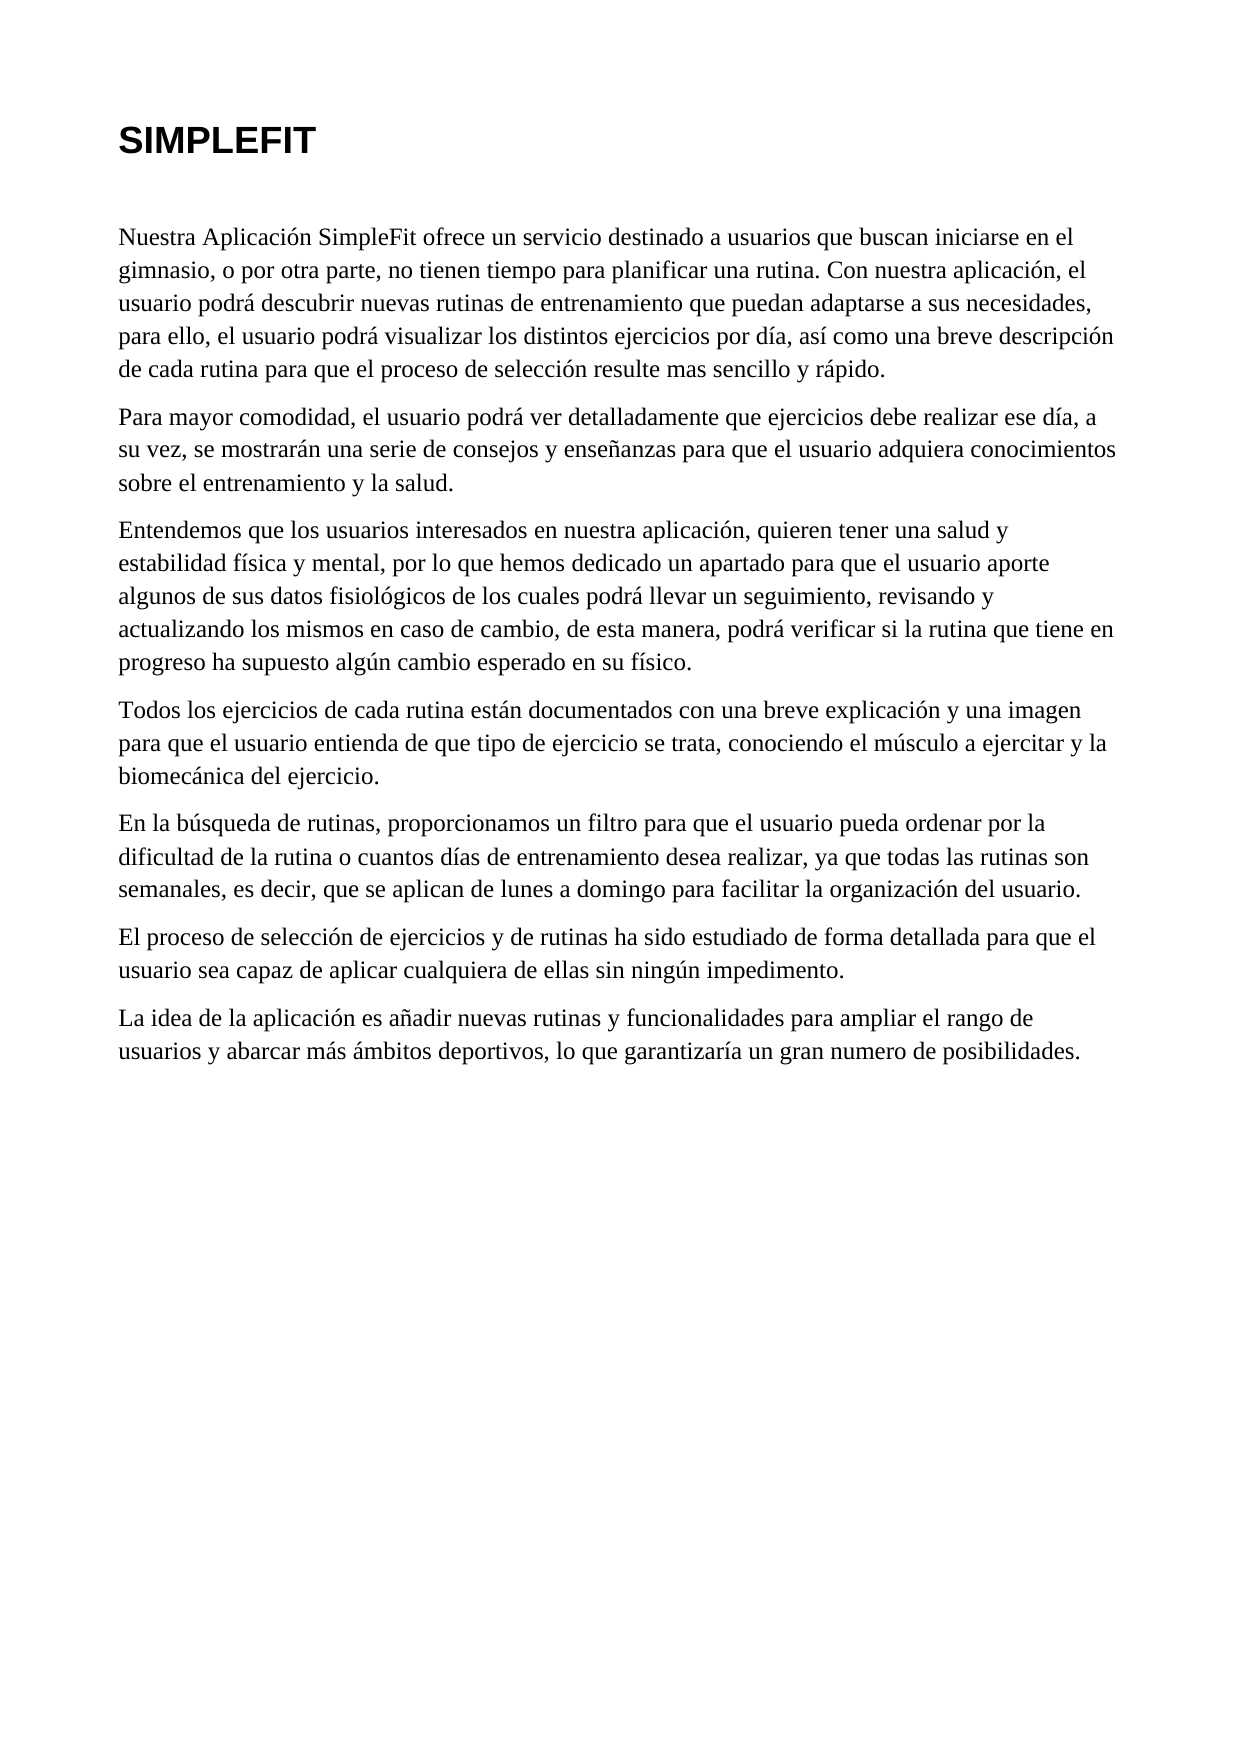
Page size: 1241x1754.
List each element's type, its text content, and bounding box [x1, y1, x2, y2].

text Todos los ejercicios de cada rutina están documentados con una breve explicación y una imagen para que el usuario entienda de que tipo de ejercicio se trata, conociendo el músculo a ejercitar y la biomecánica del ejercicio. [118, 695, 1122, 790]
text Entendemos que los usuarios interesados en nuestra aplicación, quieren tener una salud y estabilidad física y mental, por lo que hemos dedicado un apartado para que el usuario aporte algunos de sus datos fisiológicos de los cuales podrá llevar un seguimiento, revisando y actualizando los mismos en caso de cambio, de esta manera, podrá verificar si la rutina que tiene en progreso ha supuesto algún cambio esperado en su físico. [118, 515, 1122, 676]
text El proceso de selección de ejercicios y de rutinas ha sido estudiado de forma detallada para que el usuario sea capaz de aplicar cualquiera de ellas sin ningún impedimento. [118, 922, 1122, 984]
text En la búsqueda de rutinas, proporcionamos un filtro para que el usuario pueda ordenar por la dificultad de la rutina o cuantos días de entrenamiento desea realizar, ya que todas las rutinas son semanales, es decir, que se aplican de lunes a domingo para facilitar la organización del usuario. [118, 808, 1122, 903]
subtitle SIMPLEFIT [118, 118, 1122, 162]
text Nuestra Aplicación SimpleFit ofrece un servicio destinado a usuarios que buscan iniciarse en el gimnasio, o por otra parte, no tienen tiempo para planificar una rutina. Con nuestra aplicación, el usuario podrá descubrir nuevas rutinas de entrenamiento que puedan adaptarse a sus necesidades, para ello, el usuario podrá visualizar los distintos ejercicios por día, así como una breve descripción de cada rutina para que el proceso de selección resulte mas sencillo y rápido. [118, 222, 1122, 383]
text La idea de la aplicación es añadir nuevas rutinas y funcionalidades para ampliar el rango de usuarios y abarcar más ámbitos deportivos, lo que garantizaría un gran numero de posibilidades. [118, 1003, 1122, 1064]
text Para mayor comodidad, el usuario podrá ver detalladamente que ejercicios debe realizar ese día, a su vez, se mostrarán una serie de consejos y enseñanzas para que el usuario adquiera conocimientos sobre el entrenamiento y la salud. [118, 402, 1122, 496]
